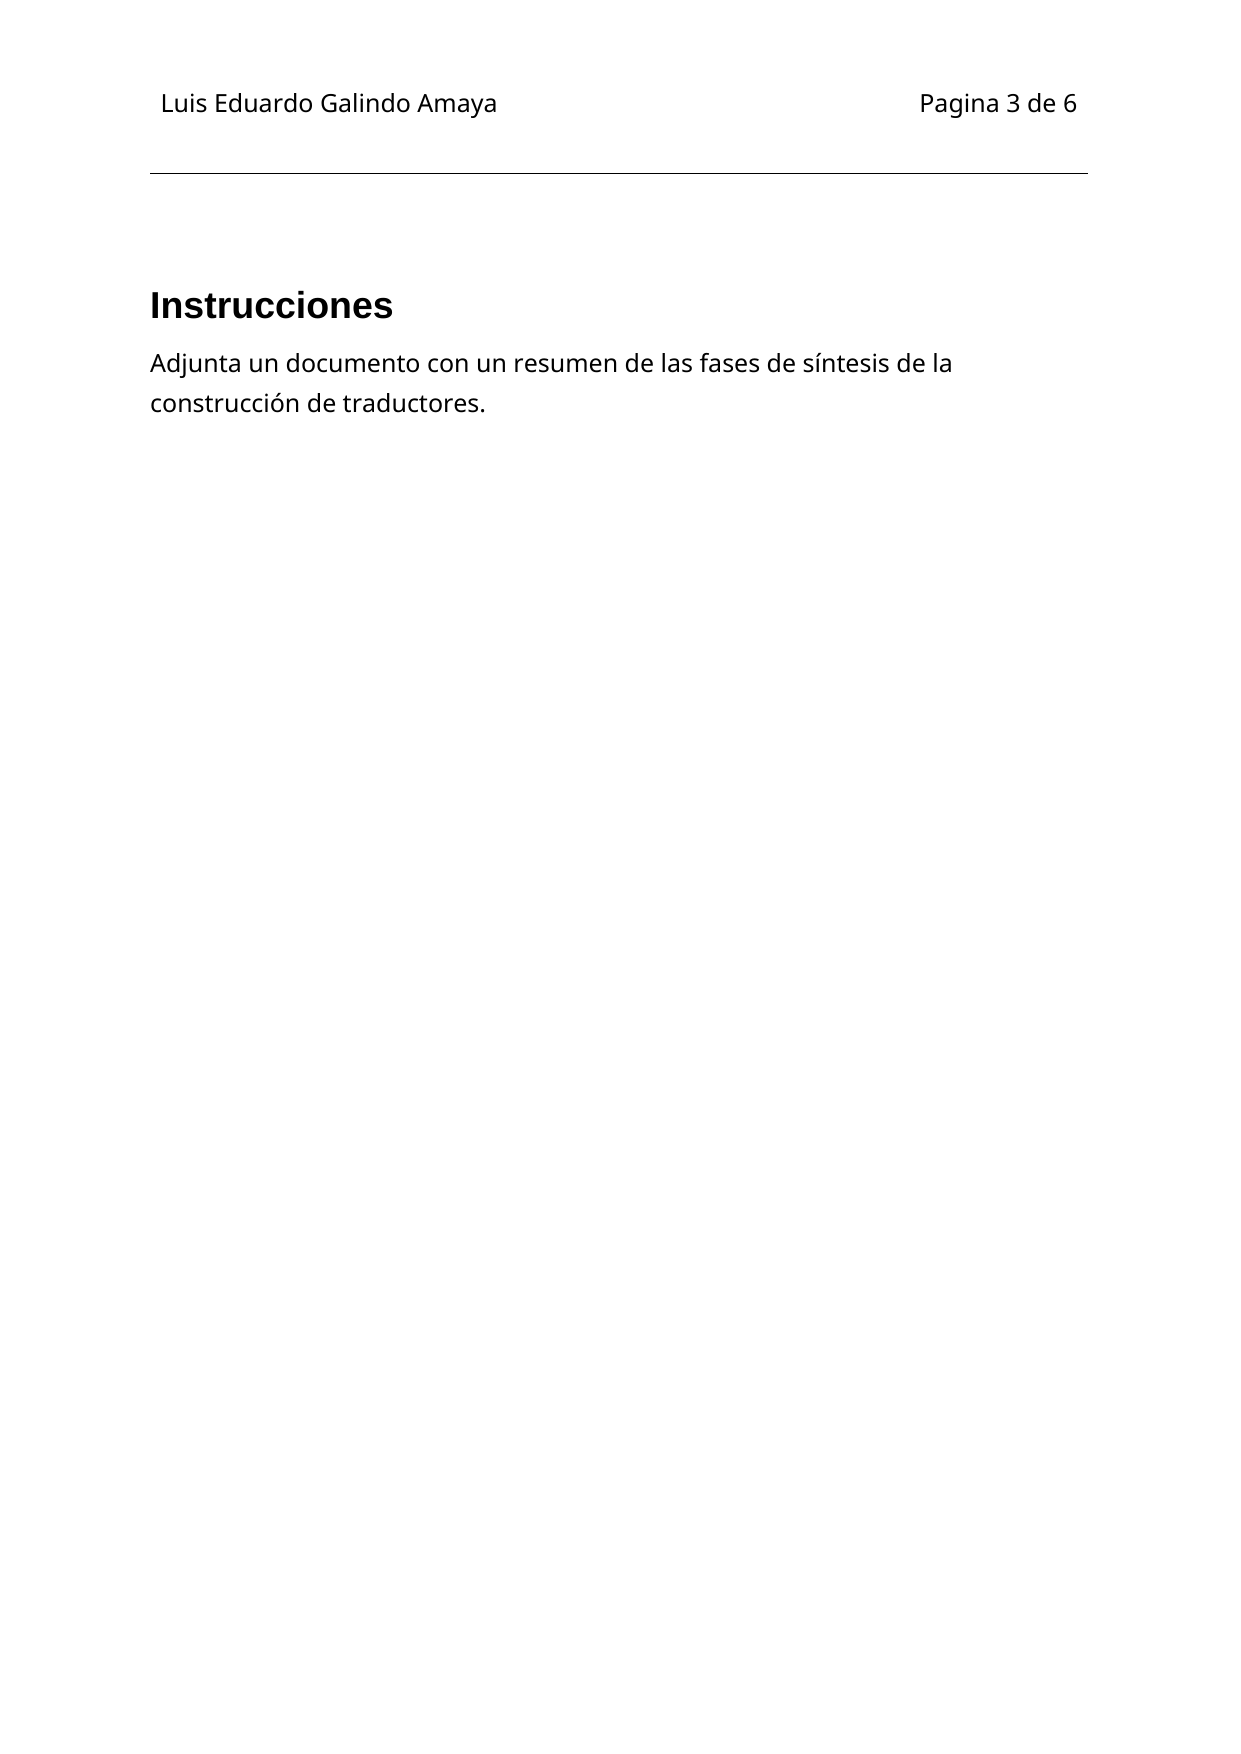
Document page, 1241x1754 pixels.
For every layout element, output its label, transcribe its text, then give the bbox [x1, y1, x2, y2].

text Adjunta un documento con un resumen de las fases de síntesis de la construcción de traductores. [150, 346, 1090, 419]
subtitle Instrucciones [150, 283, 1090, 326]
